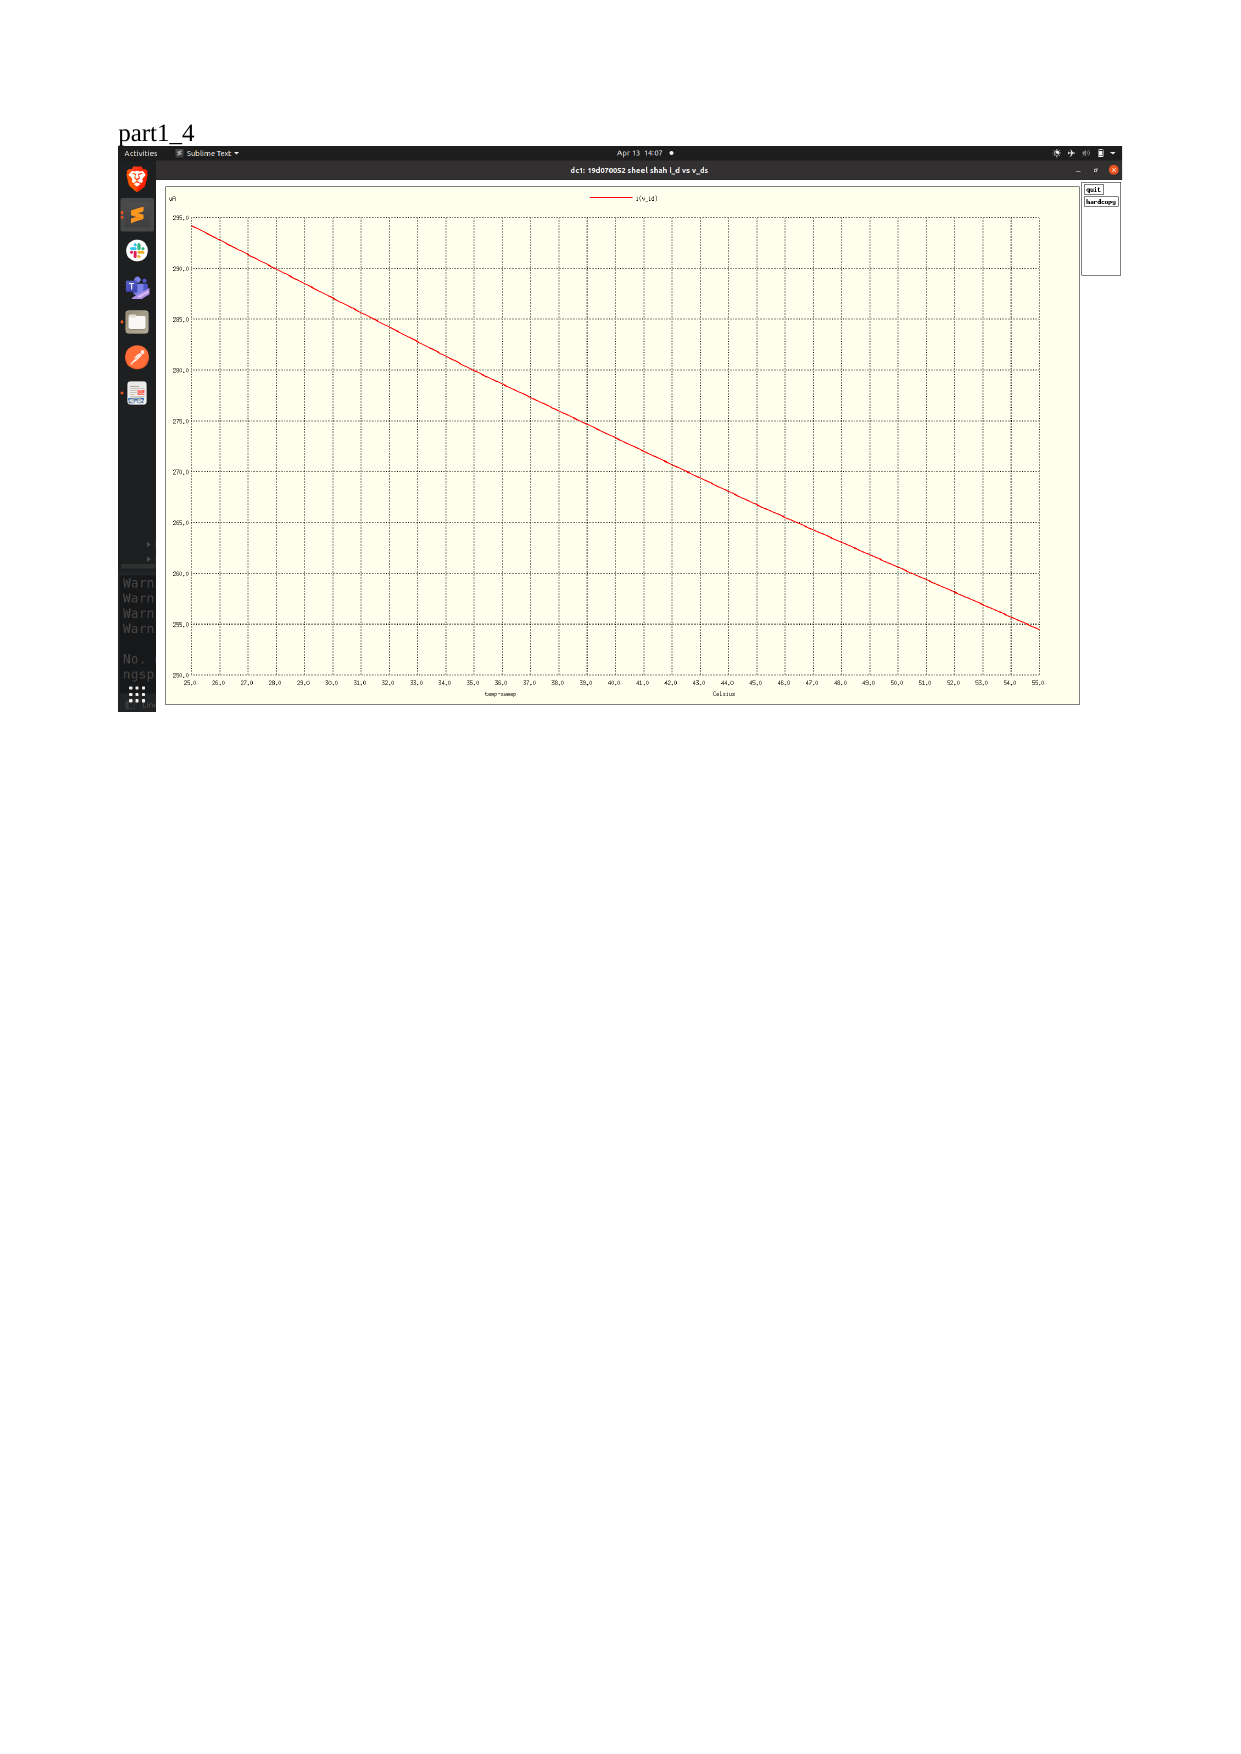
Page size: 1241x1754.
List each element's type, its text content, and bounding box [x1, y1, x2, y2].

picture [118, 146, 1123, 712]
text part1_4 [118, 118, 1122, 146]
